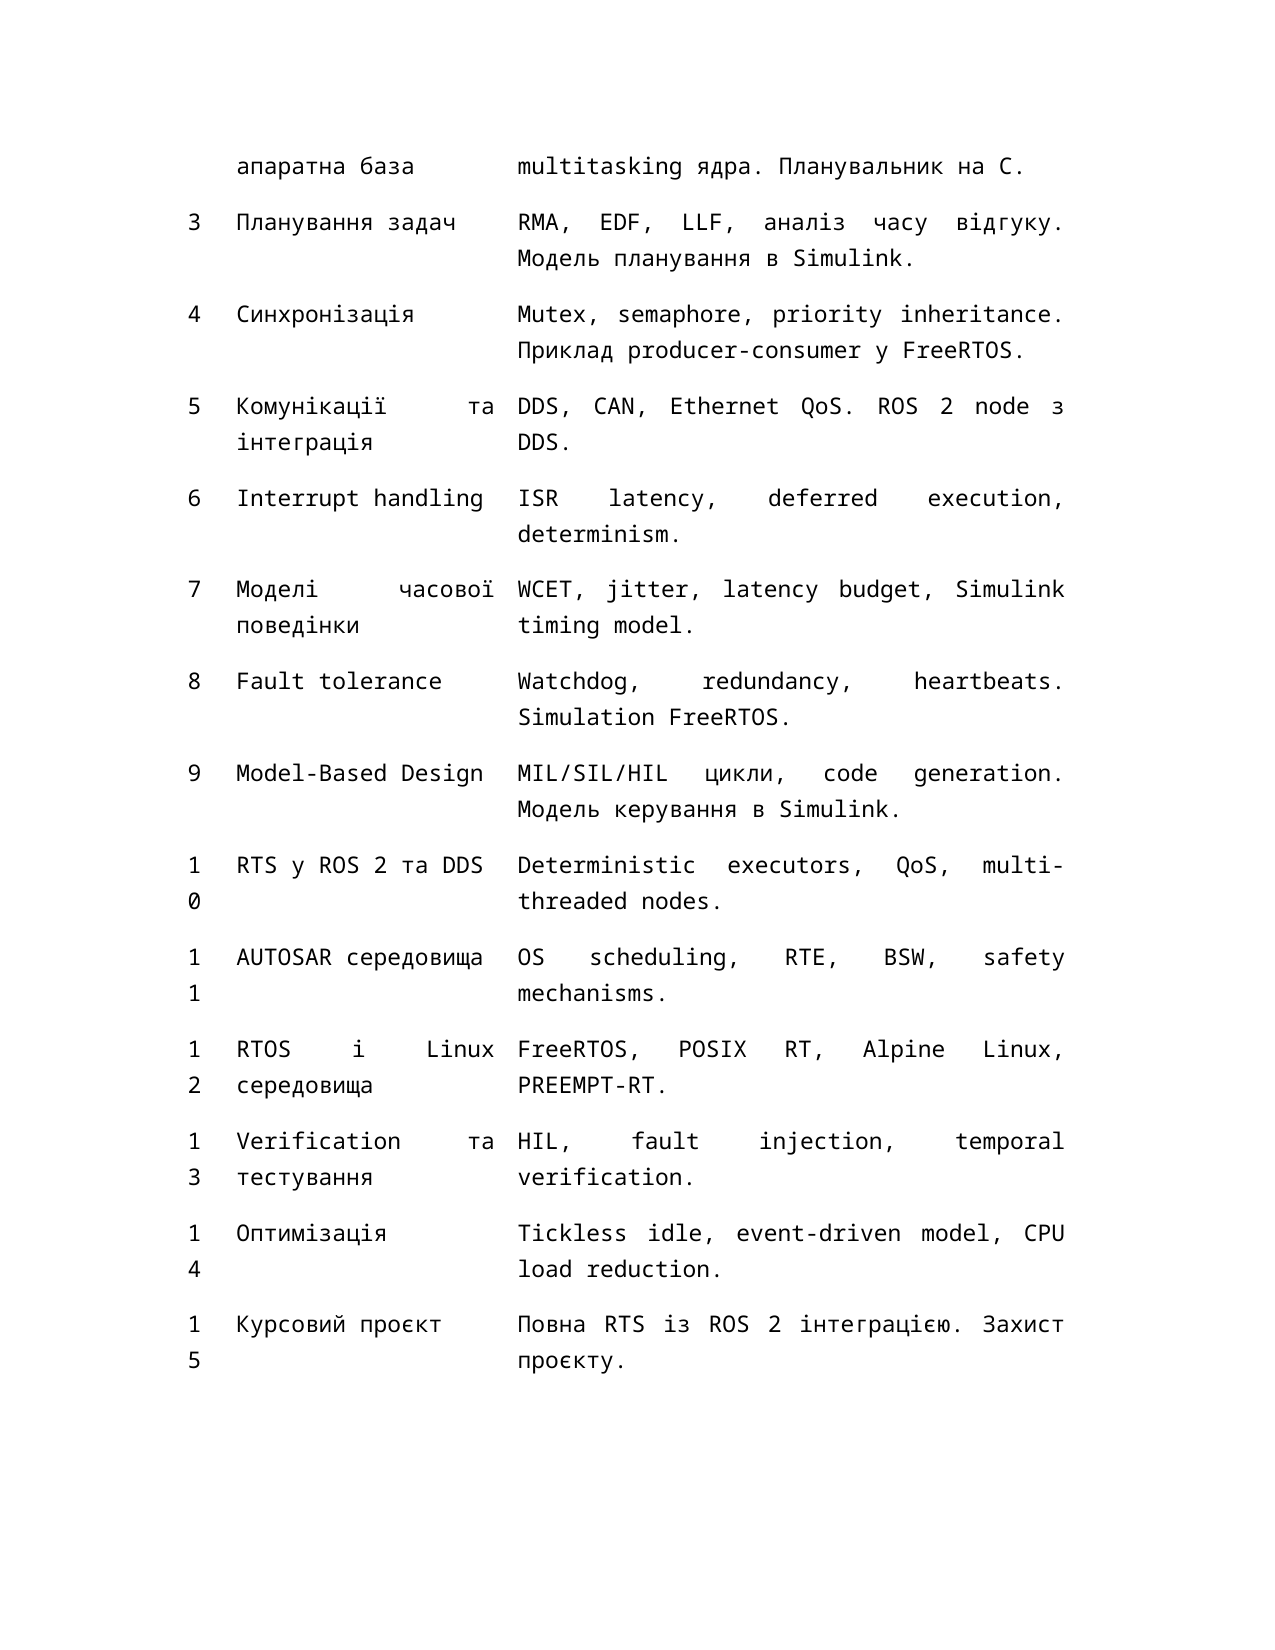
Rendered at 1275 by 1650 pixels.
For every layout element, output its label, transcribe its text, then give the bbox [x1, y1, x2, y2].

table_cell Повна RTS із ROS 2 інтеграцією. Захист проєкту. [506, 1309, 1076, 1400]
table_cell HIL, fault injection, temporal verification. [506, 1125, 1076, 1217]
table_cell Verification та тестування [225, 1125, 506, 1217]
table_cell OS scheduling, RTE, BSW, safety mechanisms. [506, 941, 1076, 1033]
table_cell WCET, jitter, latency budget, Simulink timing model. [506, 574, 1076, 665]
table_cell 15 [176, 1309, 225, 1400]
table_cell Планування задач [225, 206, 506, 298]
table_cell MIL/SIL/HIL цикли, code generation. Модель керування в Simulink. [506, 757, 1076, 849]
table_cell Mutex, semaphore, priority inheritance. Приклад producer-consumer у FreeRTOS. [506, 298, 1076, 390]
table_cell AUTOSAR середовища [225, 941, 506, 1033]
table_cell 11 [176, 941, 225, 1033]
table_cell Tickless idle, event-driven model, CPU load reduction. [506, 1217, 1076, 1308]
table_cell апаратна база [225, 150, 506, 206]
table_cell Deterministic executors, QoS, multi-threaded nodes. [506, 849, 1076, 941]
table_cell Курсовий проєкт [225, 1309, 506, 1400]
table_cell 4 [176, 298, 225, 390]
table_cell Interrupt handling [225, 482, 506, 573]
table_cell RTS у ROS 2 та DDS [225, 849, 506, 941]
table_cell ISR latency, deferred execution, determinism. [506, 482, 1076, 573]
table_cell DDS, CAN, Ethernet QoS. ROS 2 node з DDS. [506, 390, 1076, 482]
table_cell [176, 150, 225, 206]
table_cell FreeRTOS, POSIX RT, Alpine Linux, PREEMPT‑RT. [506, 1033, 1076, 1125]
table_cell RMA, EDF, LLF, аналіз часу відгуку. Модель планування в Simulink. [506, 206, 1076, 298]
table_cell 10 [176, 849, 225, 941]
table_cell 13 [176, 1125, 225, 1217]
table_cell 7 [176, 574, 225, 665]
table_cell 12 [176, 1033, 225, 1125]
table_cell 9 [176, 757, 225, 849]
table_cell RTOS і Linux середовища [225, 1033, 506, 1125]
table_cell 14 [176, 1217, 225, 1308]
table_cell 8 [176, 665, 225, 757]
table_cell Model-Based Design [225, 757, 506, 849]
table_cell Оптимізація [225, 1217, 506, 1308]
table_cell Комунікації та інтеграція [225, 390, 506, 482]
table_cell Watchdog, redundancy, heartbeats. Simulation FreeRTOS. [506, 665, 1076, 757]
table_cell Fault tolerance [225, 665, 506, 757]
table_cell Моделі часової поведінки [225, 574, 506, 665]
table_cell Синхронізація [225, 298, 506, 390]
table_cell 5 [176, 390, 225, 482]
table_cell 3 [176, 206, 225, 298]
table_cell multitasking ядра. Планувальник на C. [506, 150, 1076, 206]
table_cell 6 [176, 482, 225, 573]
